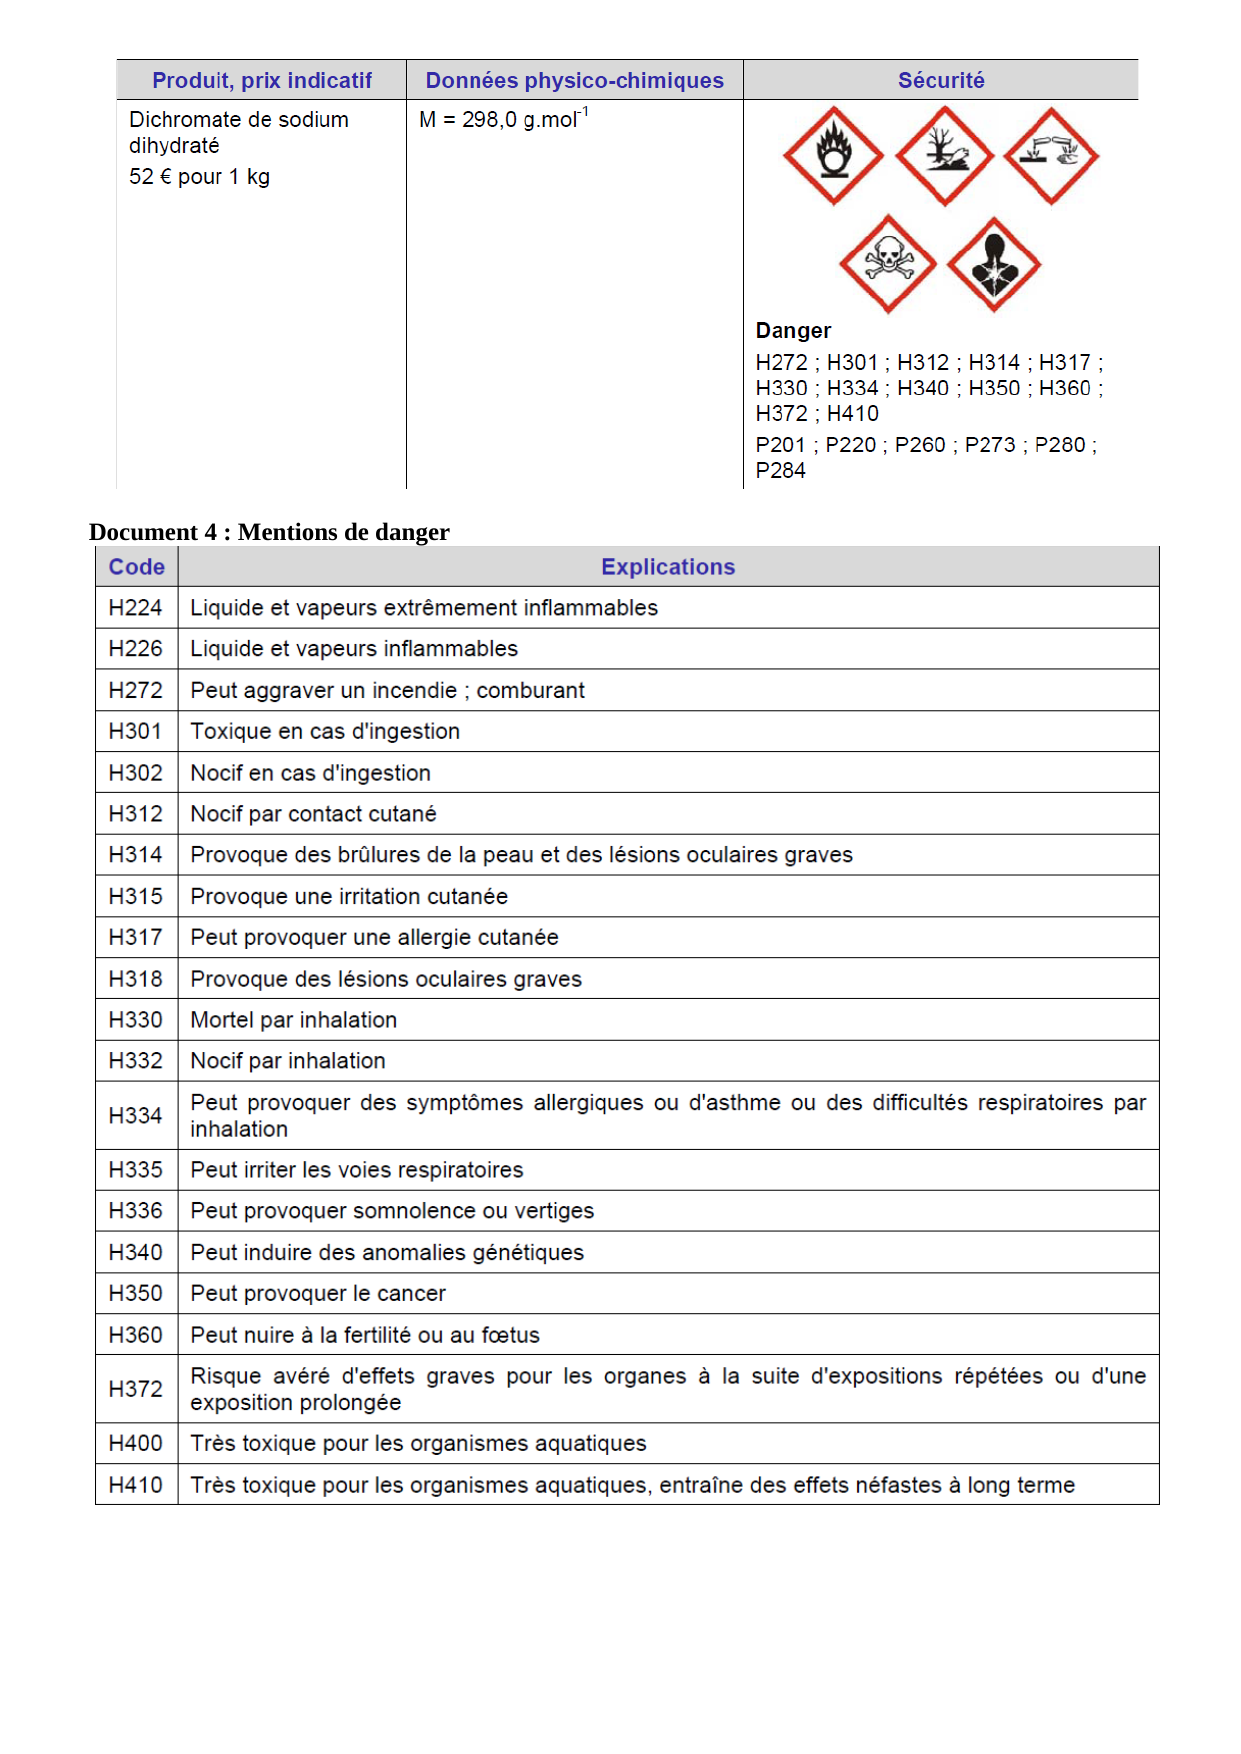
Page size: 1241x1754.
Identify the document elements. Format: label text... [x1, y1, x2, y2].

text Document 4 : Mentions de danger [88, 517, 1166, 546]
